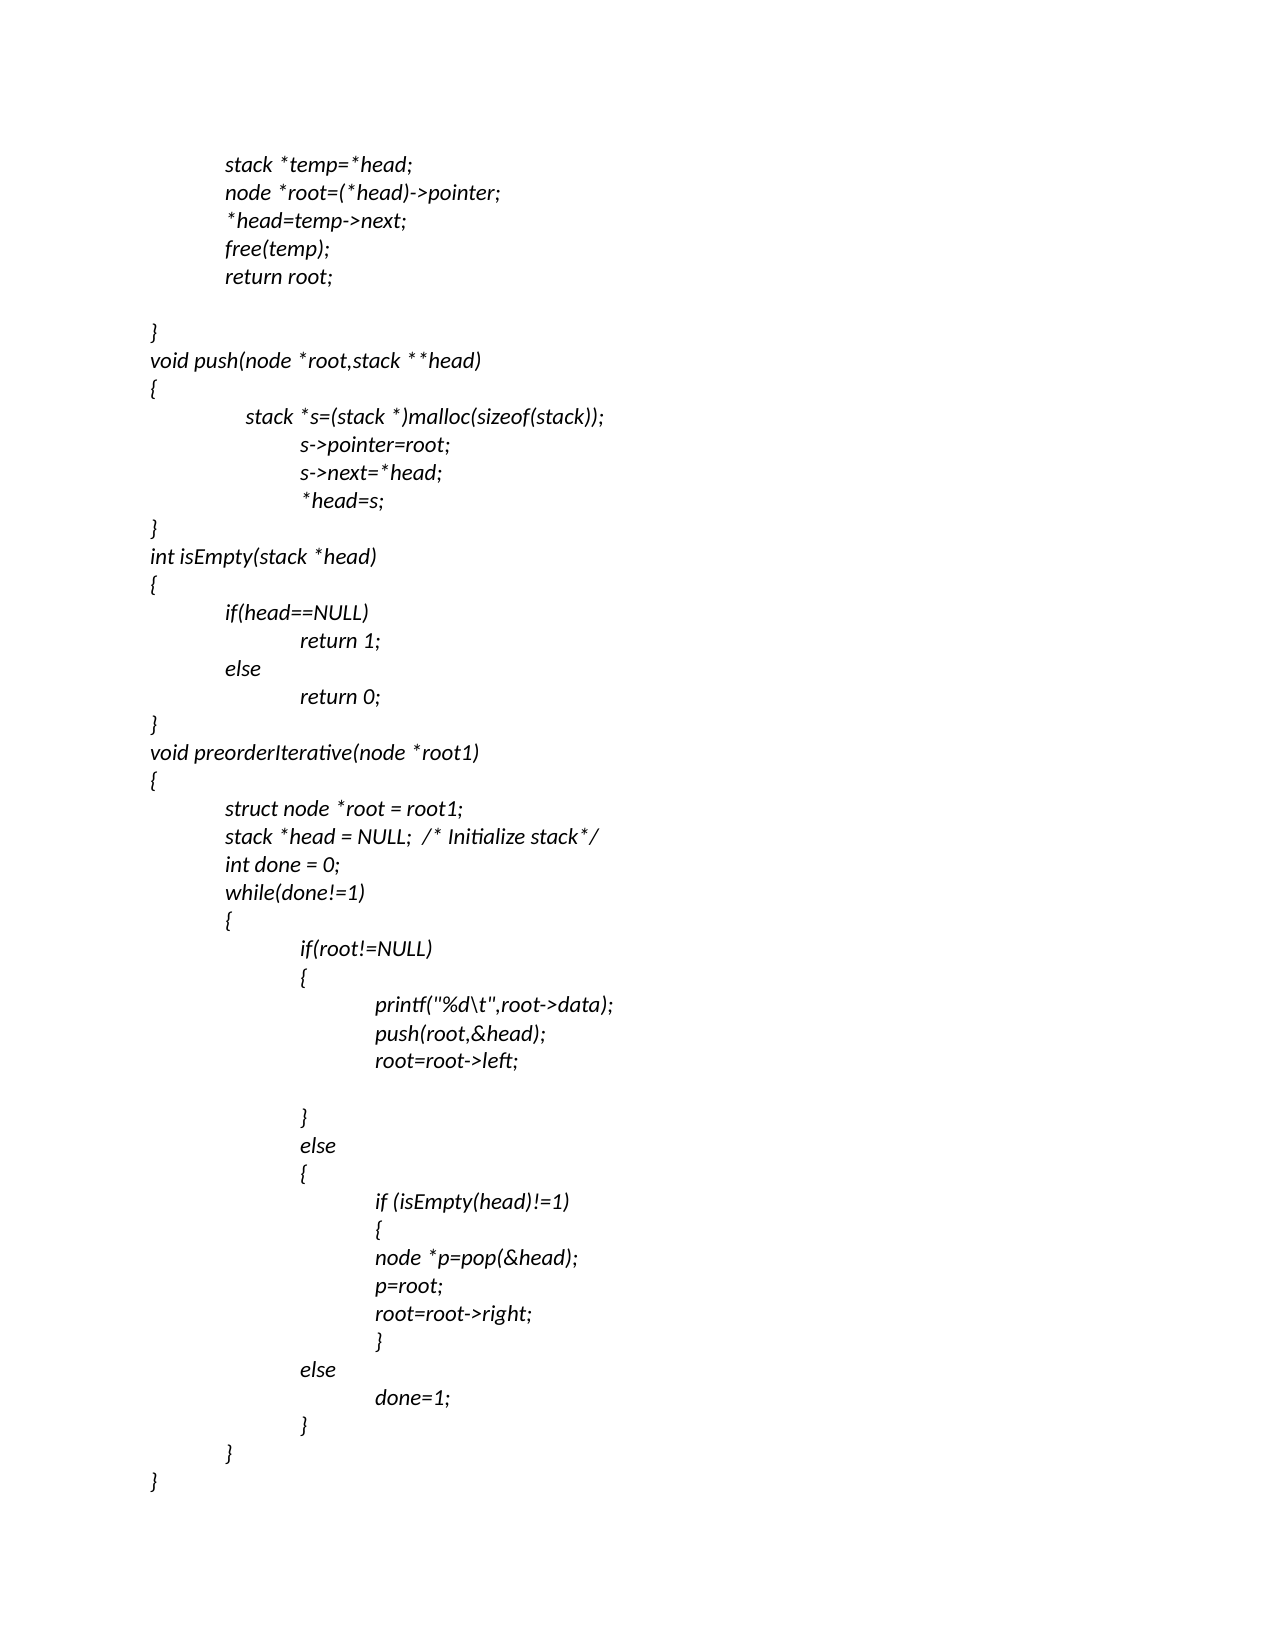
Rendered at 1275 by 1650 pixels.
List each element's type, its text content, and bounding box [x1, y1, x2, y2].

text node *p=pop(&head); [150, 1243, 1125, 1271]
text int done = 0; [150, 851, 1125, 878]
text *head=temp->next; [150, 206, 1125, 234]
text struct node *root = root1; [150, 794, 1125, 822]
text } [150, 1103, 1125, 1131]
text } [150, 514, 1125, 542]
text *head=s; [150, 486, 1125, 514]
text int isEmpty(stack *head) [150, 542, 1125, 570]
text push(root,&head); [150, 1019, 1125, 1047]
text else [150, 654, 1125, 682]
text stack *temp=*head; [150, 150, 1125, 178]
text return root; [150, 262, 1125, 290]
text { [150, 374, 1125, 402]
text { [150, 570, 1125, 598]
text return 1; [150, 626, 1125, 654]
text done=1; [150, 1383, 1125, 1411]
text { [150, 1159, 1125, 1187]
text if(head==NULL) [150, 598, 1125, 626]
text return 0; [150, 682, 1125, 710]
text { [150, 963, 1125, 991]
text { [150, 766, 1125, 794]
text s->next=*head; [150, 458, 1125, 486]
text { [150, 1215, 1125, 1243]
text } [150, 1439, 1125, 1467]
text else [150, 1131, 1125, 1159]
text stack *head = NULL; /* Initialize stack*/ [150, 822, 1125, 851]
text } [150, 318, 1125, 346]
text void push(node *root,stack **head) [150, 346, 1125, 374]
text root=root->right; [150, 1299, 1125, 1327]
text s->pointer=root; [150, 430, 1125, 458]
text else [150, 1355, 1125, 1383]
text } [150, 1467, 1125, 1495]
text if (isEmpty(head)!=1) [150, 1187, 1125, 1215]
text { [150, 907, 1125, 934]
text void preorderIterative(node *root1) [150, 738, 1125, 766]
text } [150, 710, 1125, 738]
text root=root->left; [150, 1047, 1125, 1075]
text } [150, 1327, 1125, 1355]
text } [150, 1411, 1125, 1439]
text stack *s=(stack *)malloc(sizeof(stack)); [150, 402, 1125, 430]
text if(root!=NULL) [150, 934, 1125, 963]
text node *root=(*head)->pointer; [150, 178, 1125, 206]
text free(temp); [150, 234, 1125, 262]
text p=root; [150, 1271, 1125, 1299]
text while(done!=1) [150, 878, 1125, 907]
text printf("%d\t",root->data); [150, 991, 1125, 1019]
